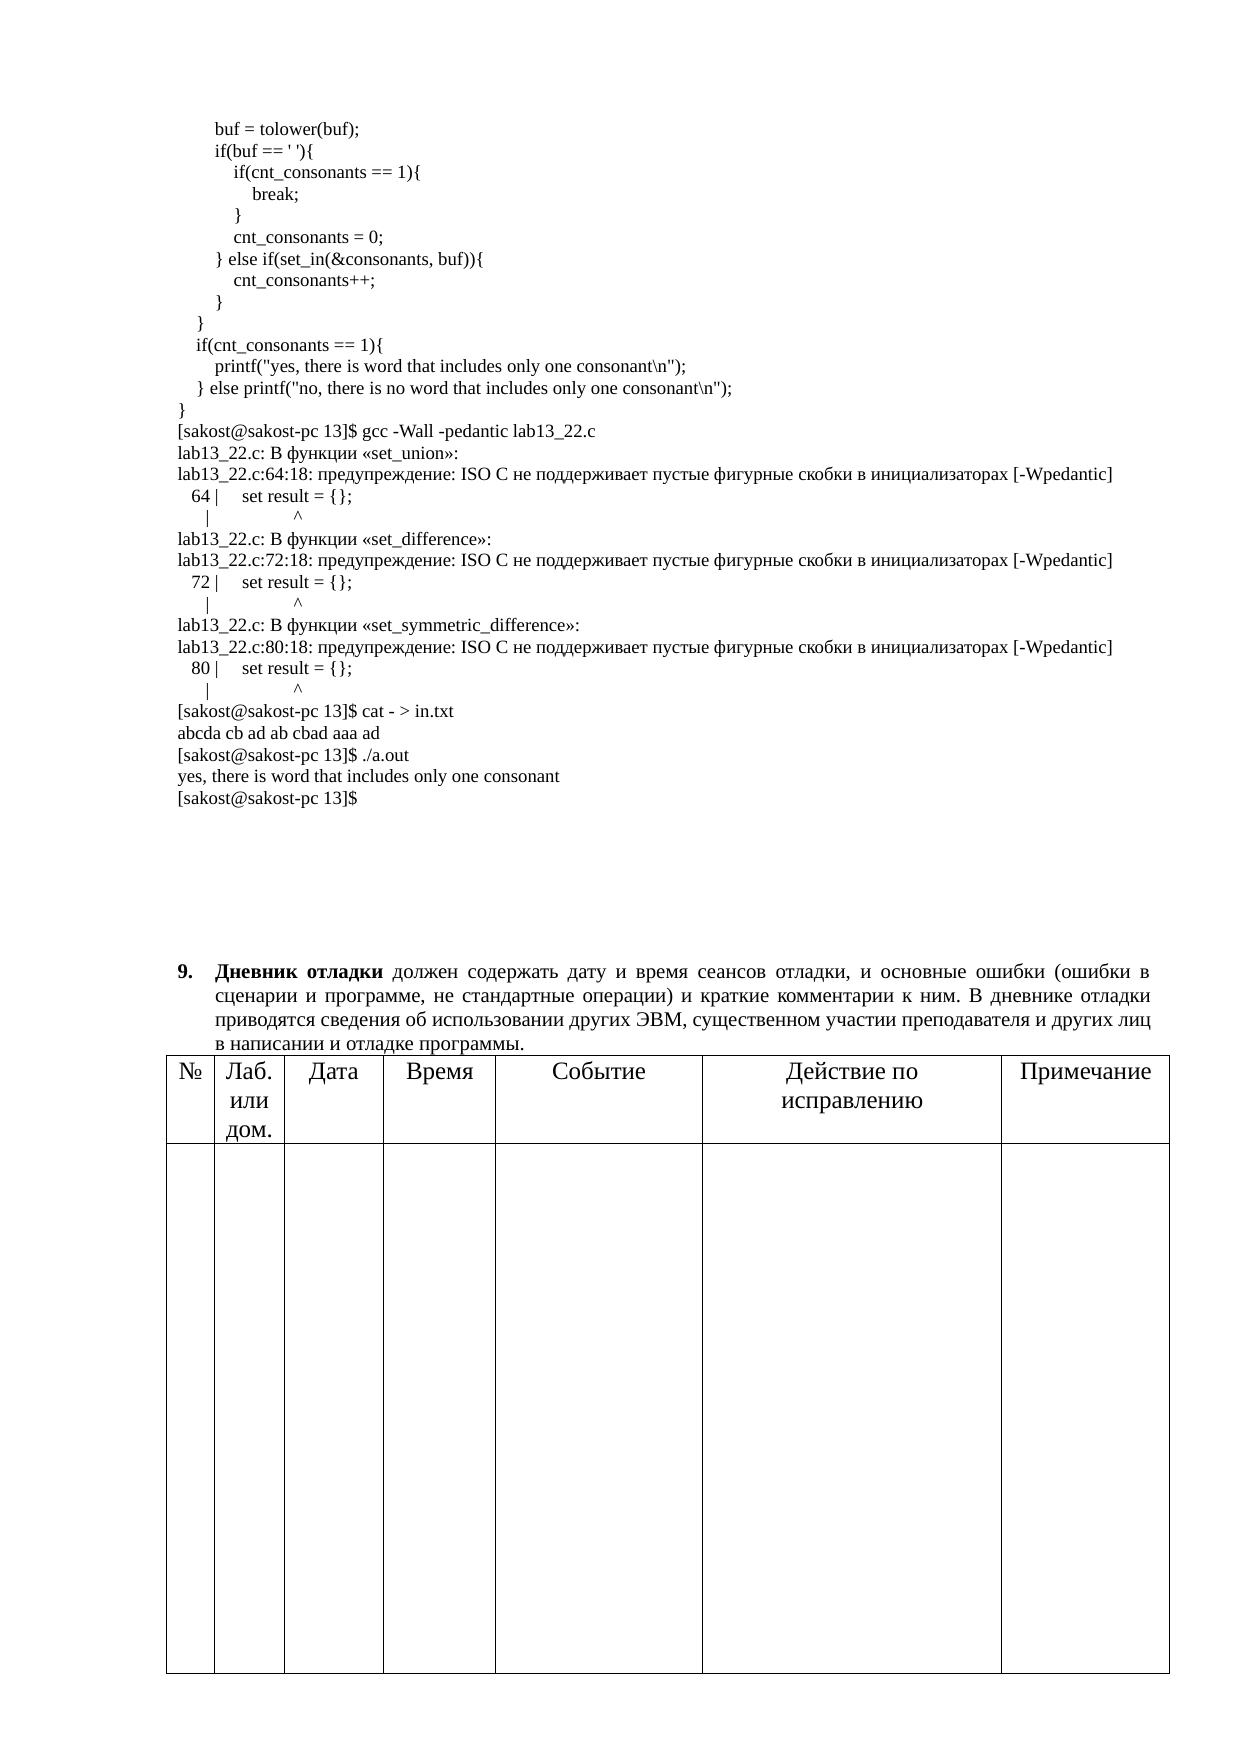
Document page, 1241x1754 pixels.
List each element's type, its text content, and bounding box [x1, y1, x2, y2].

list Дневник отладки должен содержать дату и время сеансов отладки, и основные ошибки (ошибки в сценарии и программе, не стандартные операции) и краткие комментарии к ним. В дневнике отладки приводятся сведения об использовании других ЭВМ, существенном участии преподавателя и других лиц в написании и отладке программы. [177, 959, 1152, 1055]
text } [177, 398, 1152, 420]
text lab13_22.c: В функции «set_difference»: [177, 528, 1152, 549]
table_header Дата [285, 1056, 383, 1143]
table_cell [703, 1144, 1001, 1673]
table_cell [496, 1144, 702, 1673]
text } else printf("no, there is no word that includes only one consonant\n"); [177, 377, 1152, 398]
text if(cnt_consonants == 1){ [177, 334, 1152, 355]
text 80 | set result = {}; [177, 657, 1152, 679]
table_header Действие по исправлению [703, 1056, 1001, 1143]
text 64 | set result = {}; [177, 485, 1152, 506]
table_header Событие [496, 1056, 702, 1143]
text cnt_consonants++; [177, 269, 1152, 291]
table_header Примечание [1002, 1056, 1169, 1143]
text | ^ [177, 679, 1152, 700]
text printf("yes, there is word that includes only one consonant\n"); [177, 355, 1152, 377]
text [sakost@sakost-pc 13]$ gcc -Wall -pedantic lab13_22.c [177, 420, 1152, 442]
text 72 | set result = {}; [177, 571, 1152, 592]
table_header № [167, 1056, 214, 1143]
text | ^ [177, 592, 1152, 614]
text } else if(set_in(&consonants, buf)){ [177, 247, 1152, 269]
text lab13_22.c: В функции «set_symmetric_difference»: [177, 614, 1152, 636]
text } [177, 312, 1152, 334]
text lab13_22.c: В функции «set_union»: [177, 442, 1152, 463]
table_cell [384, 1144, 495, 1673]
text abcda cb ad ab cbad aaa ad [177, 722, 1152, 743]
table_cell [285, 1144, 383, 1673]
text buf = tolower(buf); [177, 118, 1152, 140]
text break; [177, 183, 1152, 204]
text cnt_consonants = 0; [177, 226, 1152, 247]
text } [177, 204, 1152, 226]
table_header Время [384, 1056, 495, 1143]
text if(cnt_consonants == 1){ [177, 161, 1152, 183]
text yes, there is word that includes only one consonant [177, 765, 1152, 787]
table_cell [1002, 1144, 1169, 1673]
text [sakost@sakost-pc 13]$ [177, 787, 1152, 808]
text lab13_22.c:80:18: предупреждение: ISO C не поддерживает пустые фигурные скобки в инициализаторах [-Wpedantic] [177, 636, 1152, 657]
text lab13_22.c:72:18: предупреждение: ISO C не поддерживает пустые фигурные скобки в инициализаторах [-Wpedantic] [177, 549, 1152, 571]
table_header Лаб. или дом. [215, 1056, 284, 1143]
text | ^ [177, 506, 1152, 528]
text [sakost@sakost-pc 13]$ cat - > in.txt [177, 700, 1152, 722]
text [sakost@sakost-pc 13]$ ./a.out [177, 743, 1152, 765]
table_cell [167, 1144, 214, 1673]
text if(buf == ' '){ [177, 140, 1152, 161]
table_cell [215, 1144, 284, 1673]
text } [177, 291, 1152, 312]
text lab13_22.c:64:18: предупреждение: ISO C не поддерживает пустые фигурные скобки в инициализаторах [-Wpedantic] [177, 463, 1152, 485]
